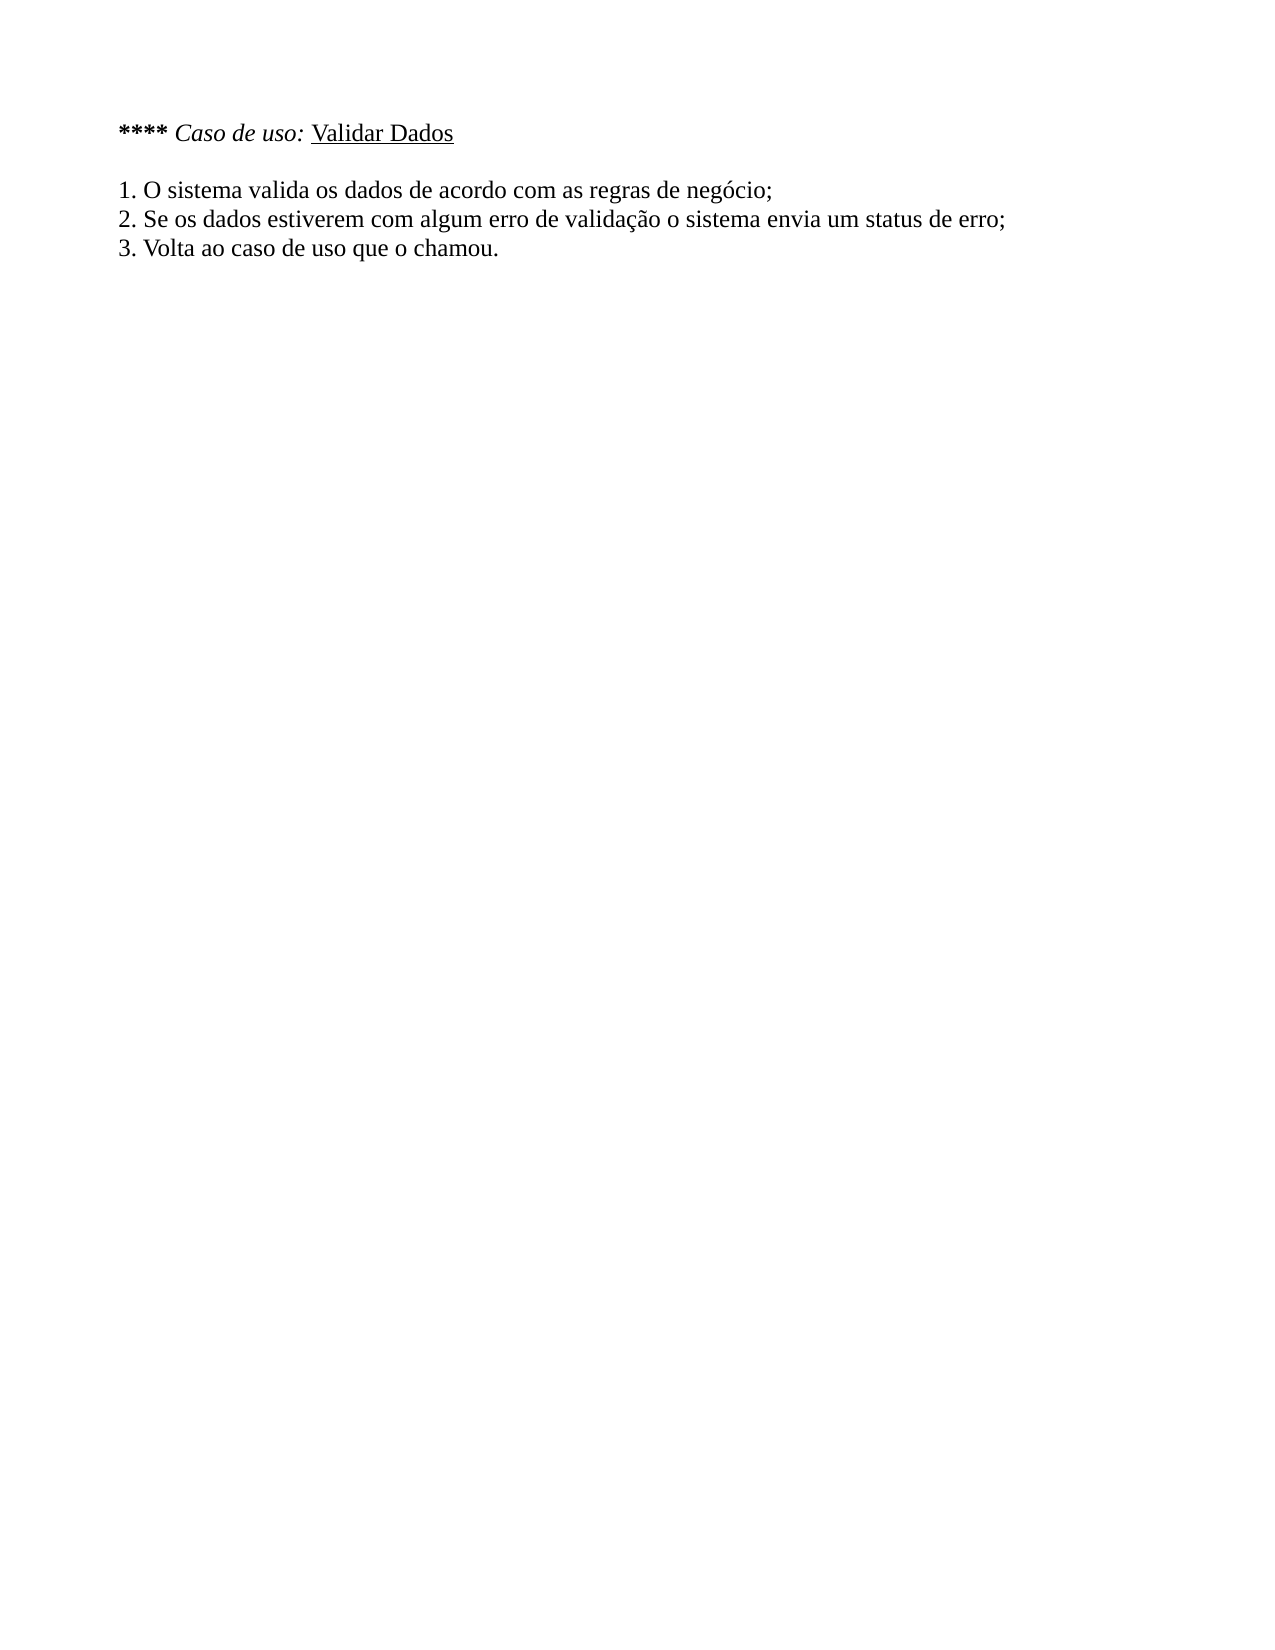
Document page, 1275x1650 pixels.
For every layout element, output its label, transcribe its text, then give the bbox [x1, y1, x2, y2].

text 3. Volta ao caso de uso que o chamou. [118, 233, 1157, 262]
text **** Caso de uso: Validar Dados [118, 118, 1157, 147]
text 1. O sistema valida os dados de acordo com as regras de negócio; [118, 176, 1157, 204]
text 2. Se os dados estiverem com algum erro de validação o sistema envia um status de erro; [118, 204, 1157, 233]
